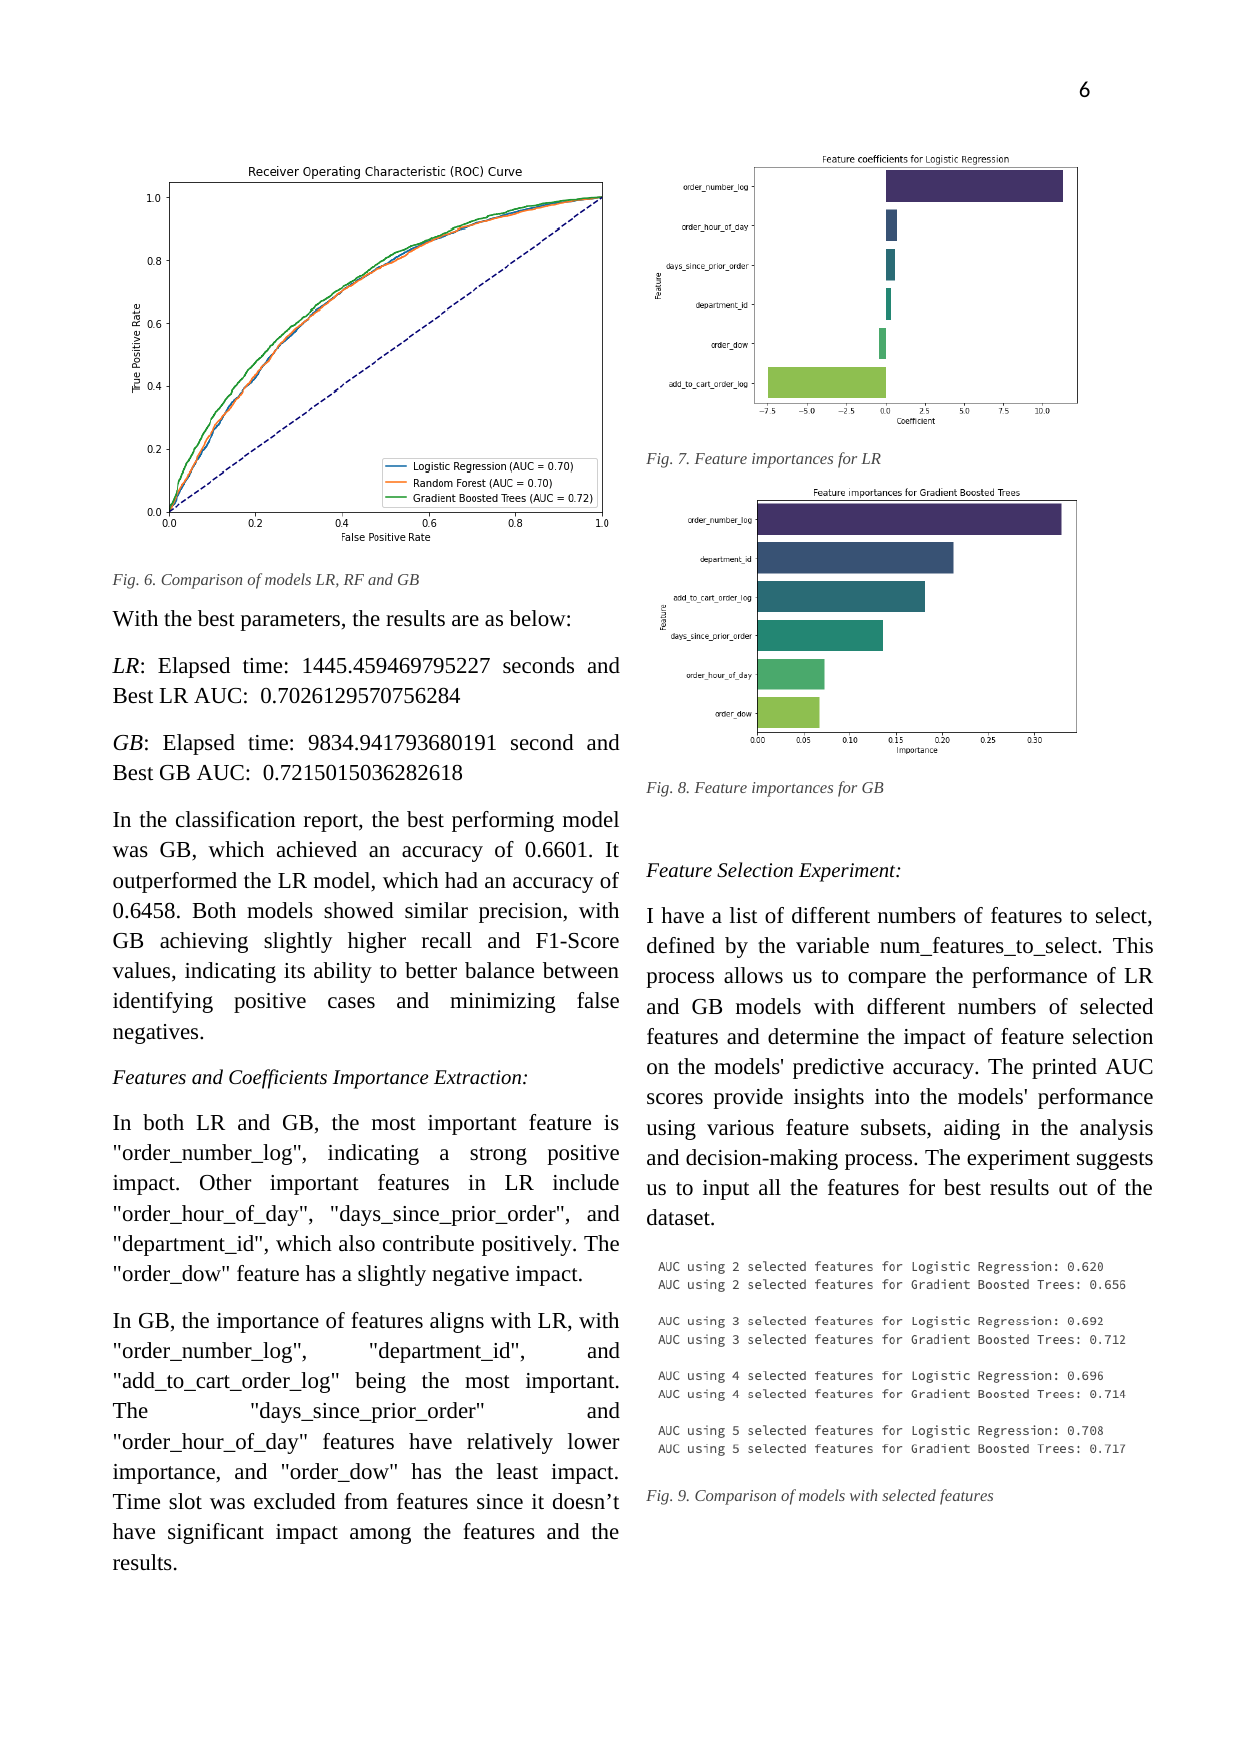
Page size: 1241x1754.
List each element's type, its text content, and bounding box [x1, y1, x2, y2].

text Emrecan Duran [646, 1568, 1154, 1592]
text Fig. 8. Feature importances for GB [646, 778, 1154, 797]
text GB: Elapsed time: 9834.941793680191 second and Best GB AUC: 0.7215015036282618 [112, 729, 620, 786]
picture [646, 484, 1127, 761]
text Fig. 7. Feature importances for LR [646, 448, 1154, 468]
text LR: Elapsed time: 1445.459469795227 seconds and Best LR AUC: 0.7026129570756284 [112, 652, 620, 709]
picture [646, 150, 1090, 432]
text In both LR and GB, the most important feature is "order_number_log", indicating a strong positive impact. Other important features in LR include "order_hour_of_day", "days_since_prior_order", and "department_id", which also contribute positively. The "order_dow" feature has a slightly negative impact. [112, 1109, 620, 1286]
text Fig. 6. Comparison of models LR, RF and GB [112, 569, 620, 589]
text I have a list of different numbers of features to select, defined by the variable num_features_to_select. This process allows us to compare the performance of LR and GB models with different numbers of selected features and determine the impact of feature selection on the models' predictive accuracy. The printed AUC scores provide insights into the models' performance using various feature subsets, aiding in the analysis and decision-making process. The experiment suggests us to input all the features for best results out of the dataset. [646, 902, 1154, 1231]
picture [112, 150, 620, 553]
text Feature Selection Experiment: [646, 858, 1154, 882]
text With the best parameters, the results are as below: [112, 605, 620, 632]
text In GB, the importance of features aligns with LR, with "order_number_log", "department_id", and "add_to_cart_order_log" being the most important. The "days_since_prior_order" and "order_hour_of_day" features have relatively lower importance, and "order_dow" has the least impact. Time slot was excluded from features since it doesn’t have significant impact among the features and the results. [112, 1307, 620, 1575]
text In the classification report, the best performing model was GB, which achieved an accuracy of 0.6601. It outperformed the LR model, which had an accuracy of 0.6458. Both models showed similar precision, with GB achieving slightly higher recall and F1-Score values, indicating its ability to better balance between identifying positive cases and minimizing false negatives. [112, 806, 620, 1044]
text Fig. 9. Comparison of models with selected features [646, 1485, 1154, 1504]
picture [646, 1251, 1141, 1469]
text Features and Coefficients Importance Extraction: [112, 1065, 620, 1089]
